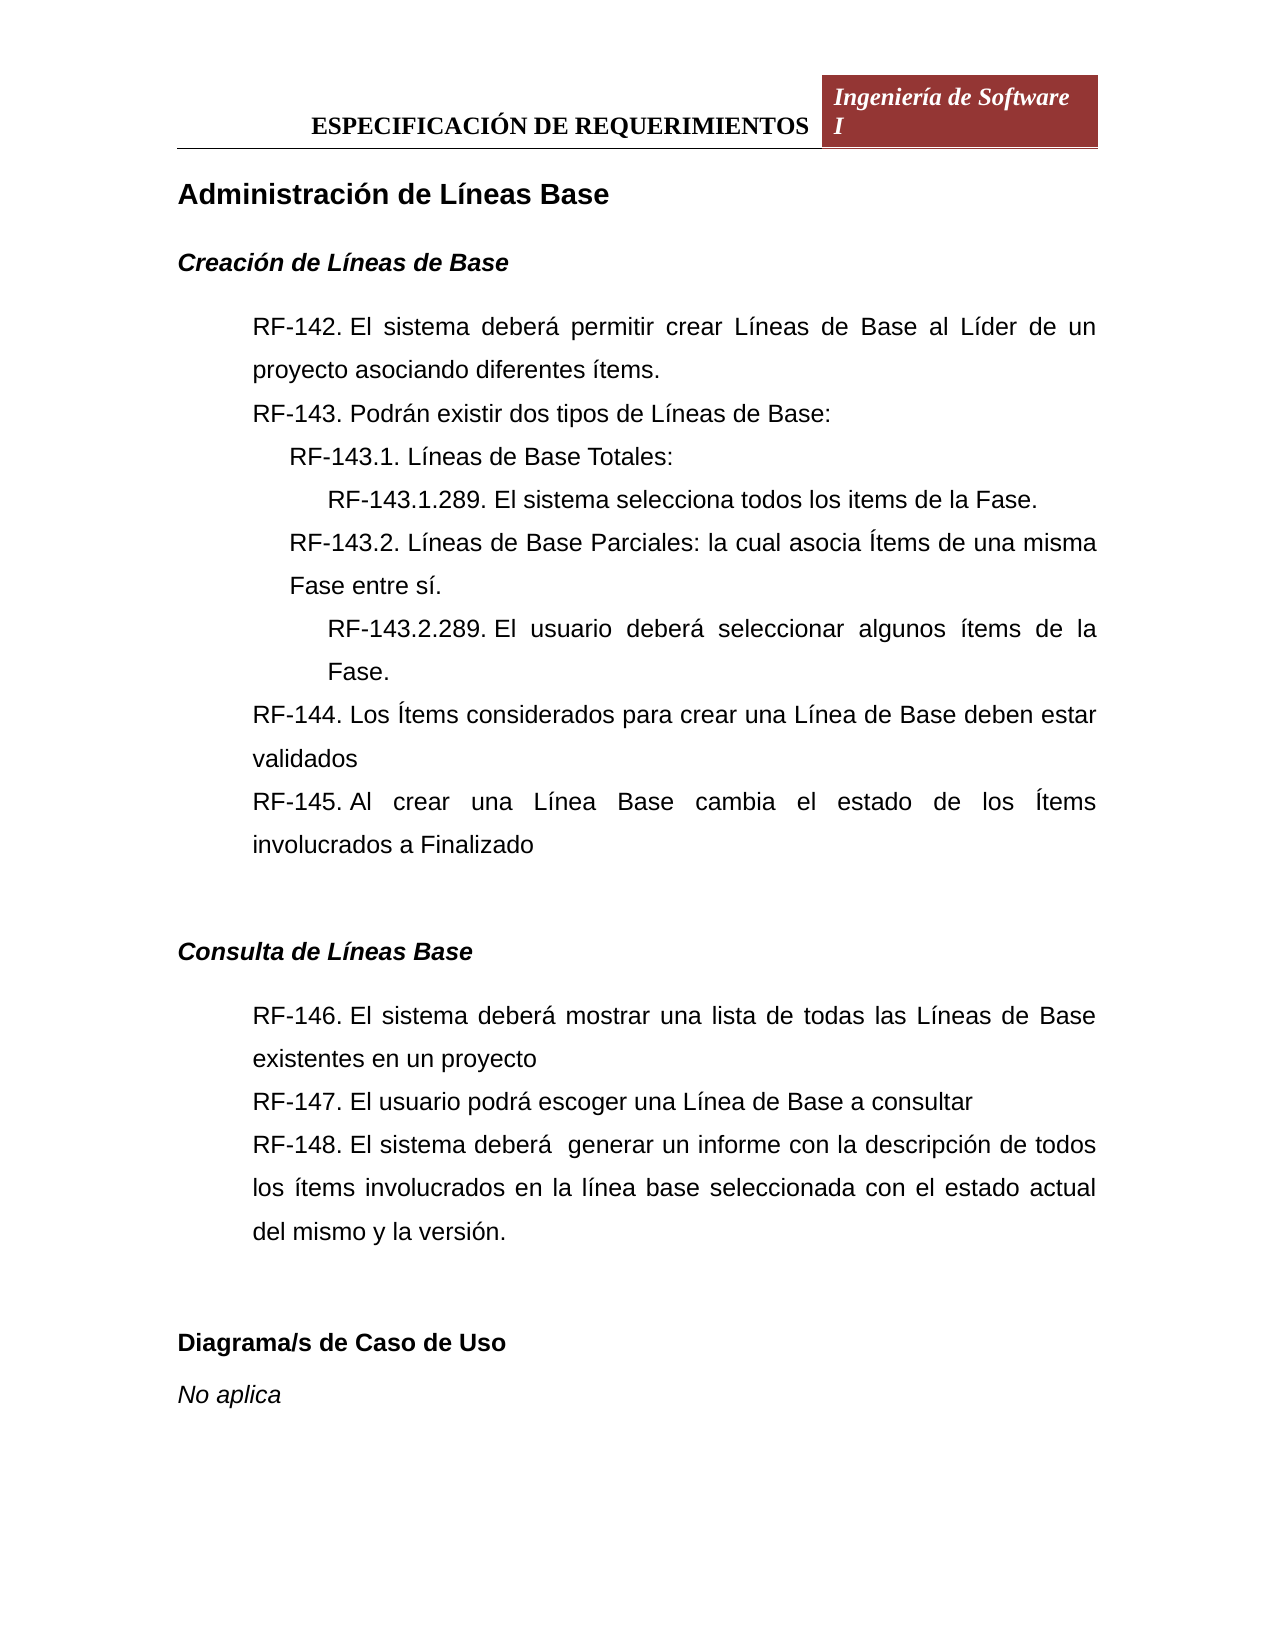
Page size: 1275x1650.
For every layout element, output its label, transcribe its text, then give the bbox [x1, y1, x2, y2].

list El usuario deberá seleccionar algunos ítems de la Fase. [177, 614, 1098, 686]
list Líneas de Base Totales: [289, 442, 1098, 471]
list El sistema deberá mostrar una lista de todas las Líneas de Base existentes en un proyecto [177, 1001, 1098, 1073]
list Al crear una Línea Base cambia el estado de los Ítems involucrados a Finalizado [177, 787, 1098, 859]
list El sistema selecciona todos los items de la Fase. [177, 485, 1098, 514]
list Líneas de Base Parciales: la cual asocia Ítems de una misma Fase entre sí. [289, 528, 1098, 600]
list Los Ítems considerados para crear una Línea de Base deben estar validados [177, 701, 1098, 772]
list Podrán existir dos tipos de Líneas de Base: [177, 399, 1098, 427]
text Administración de Líneas Base [177, 177, 1098, 211]
text Consulta de Líneas Base [177, 937, 1098, 966]
subtitle Diagrama/s de Caso de Uso [177, 1328, 1098, 1357]
list El usuario podrá escoger una Línea de Base a consultar [177, 1087, 1098, 1116]
text Creación de Líneas de Base [177, 248, 1098, 277]
list El sistema deberá permitir crear Líneas de Base al Líder de un proyecto asociando diferentes ítems. [177, 312, 1098, 384]
text No aplica [177, 1377, 1098, 1411]
list El sistema deberá generar un informe con la descripción de todos los ítems involucrados en la línea base seleccionada con el estado actual del mismo y la versión. [177, 1130, 1098, 1245]
